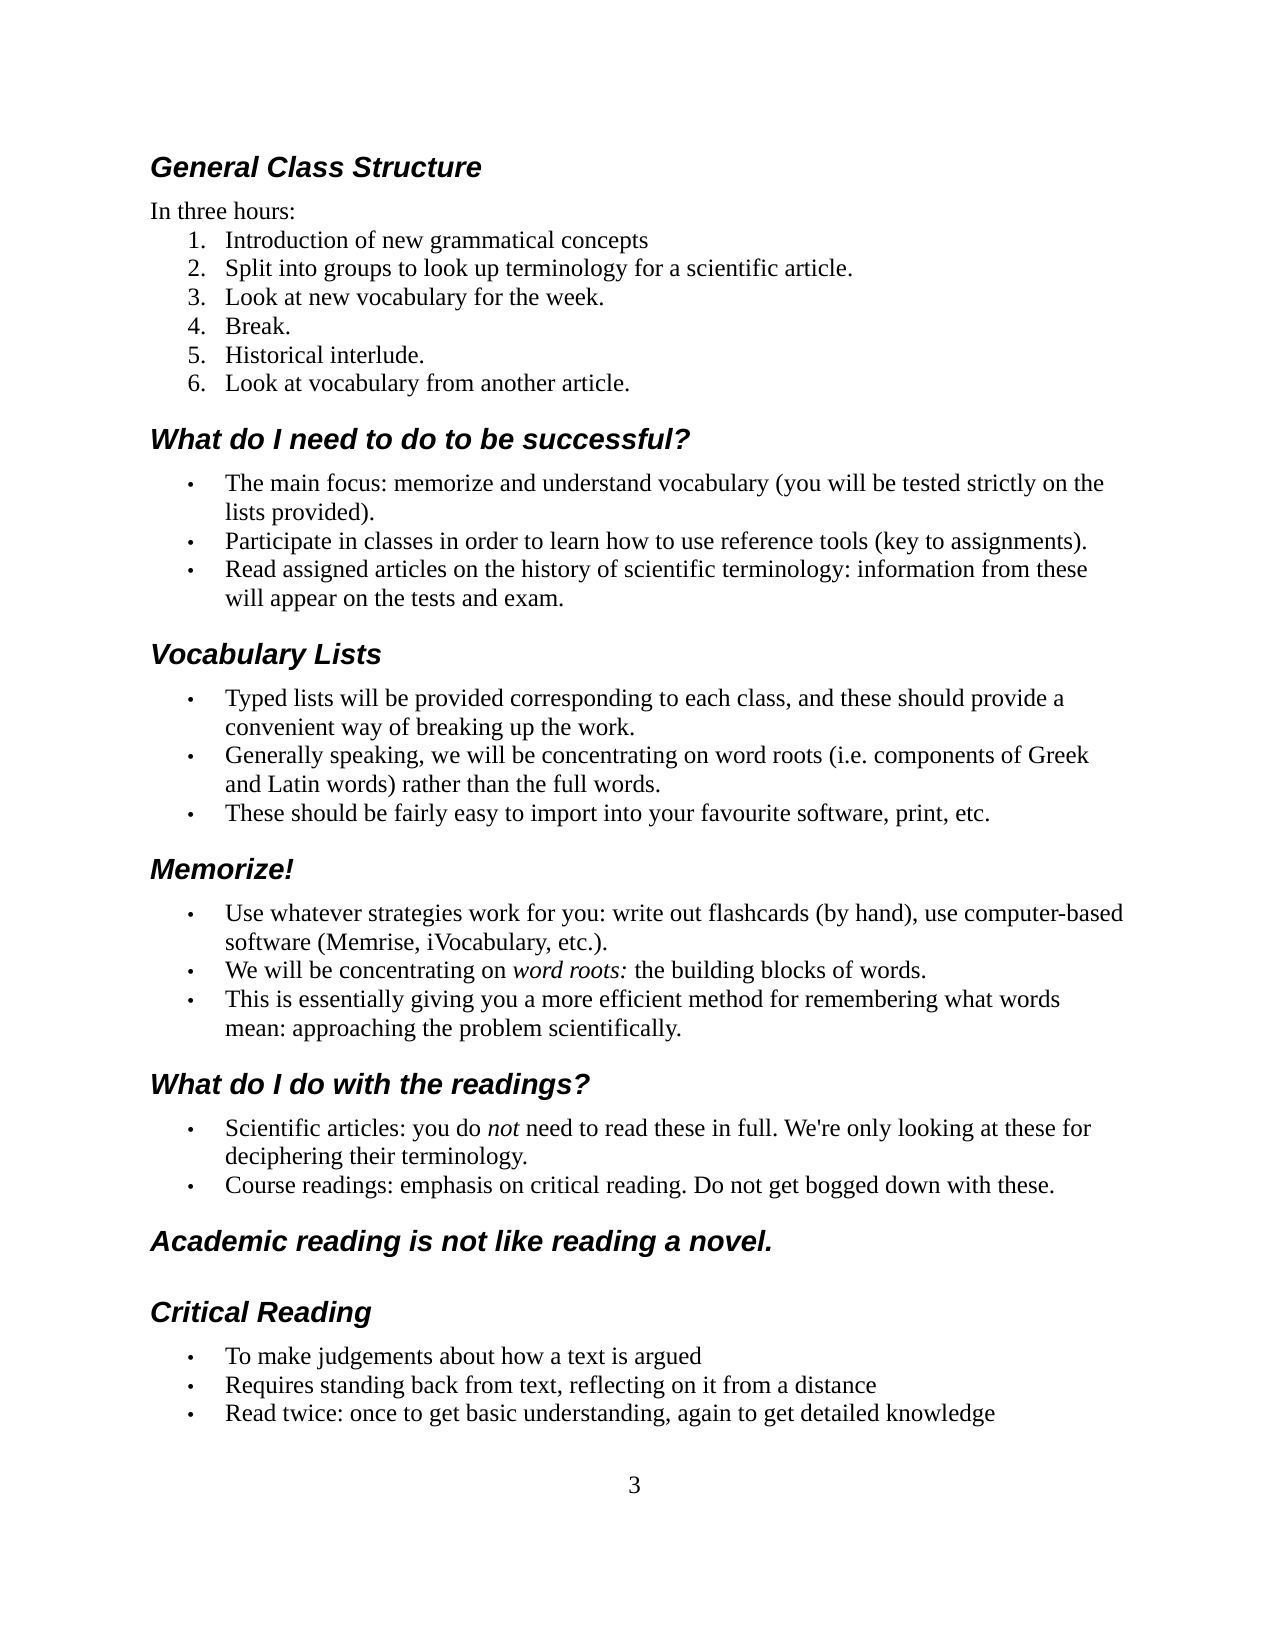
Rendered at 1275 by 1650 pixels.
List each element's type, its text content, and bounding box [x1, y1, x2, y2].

list Break. [187, 311, 1125, 340]
list These should be fairly easy to import into your favourite software, print, etc. [187, 798, 1125, 827]
list Scientific articles: you do not need to read these in full. We're only looking at these for deciphering their terminology. [187, 1113, 1125, 1170]
subtitle Memorize! [150, 852, 1125, 885]
list Use whatever strategies work for you: write out flashcards (by hand), use computer-based software (Memrise, iVocabulary, etc.). [187, 898, 1125, 955]
subtitle What do I do with the readings? [150, 1067, 1125, 1100]
list Read assigned articles on the history of scientific terminology: information from these will appear on the tests and exam. [187, 554, 1125, 612]
subtitle Vocabulary Lists [150, 637, 1125, 671]
list Introduction of new grammatical concepts [187, 225, 1125, 253]
list Read twice: once to get basic understanding, again to get detailed knowledge [187, 1398, 1125, 1427]
list Look at new vocabulary for the week. [187, 282, 1125, 311]
subtitle What do I need to do to be successful? [150, 422, 1125, 456]
list Look at vocabulary from another article. [187, 368, 1125, 397]
list Split into groups to look up terminology for a scientific article. [187, 253, 1125, 282]
subtitle Academic reading is not like reading a novel. [150, 1224, 1125, 1257]
list Generally speaking, we will be concentrating on word roots (i.e. components of Greek and Latin words) rather than the full words. [187, 741, 1125, 798]
list The main focus: memorize and understand vocabulary (you will be tested strictly on the lists provided). [187, 468, 1125, 526]
list To make judgements about how a text is argued [187, 1341, 1125, 1370]
list Typed lists will be provided corresponding to each class, and these should provide a convenient way of breaking up the work. [187, 683, 1125, 741]
list This is essentially giving you a more efficient method for remembering what words mean: approaching the problem scientifically. [187, 984, 1125, 1042]
subtitle Critical Reading [150, 1295, 1125, 1328]
list Course readings: emphasis on critical reading. Do not get bogged down with these. [187, 1170, 1125, 1199]
list Participate in classes in order to learn how to use reference tools (key to assignments). [187, 526, 1125, 554]
subtitle General Class Structure [150, 150, 1125, 183]
text In three hours: [150, 196, 1125, 225]
list Requires standing back from text, reflecting on it from a distance [187, 1370, 1125, 1398]
list Historical interlude. [187, 340, 1125, 368]
list We will be concentrating on word roots: the building blocks of words. [187, 955, 1125, 984]
